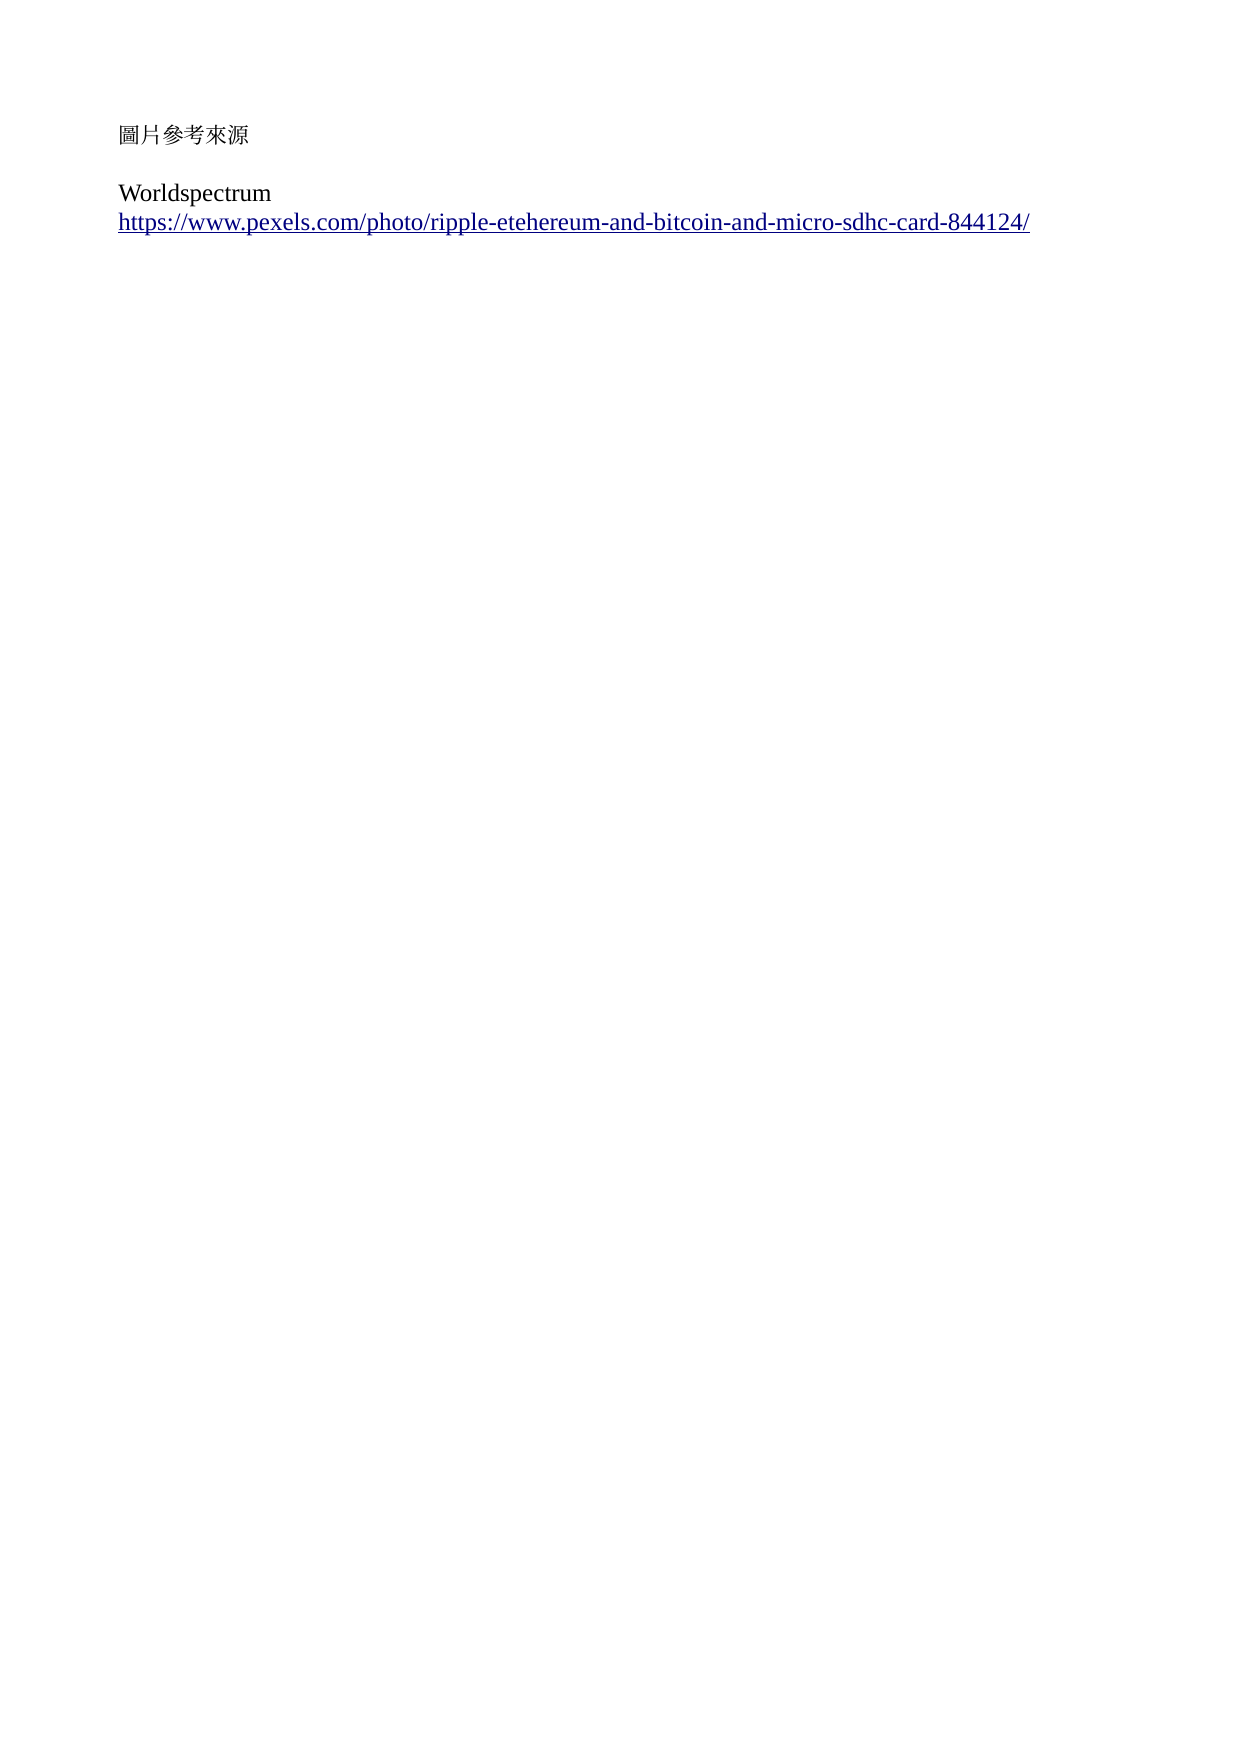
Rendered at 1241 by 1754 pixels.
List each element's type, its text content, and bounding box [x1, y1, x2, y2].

text Worldspectrum [118, 178, 1122, 207]
text 圖片參考來源 [118, 118, 1122, 149]
text https://www.pexels.com/photo/ripple-etehereum-and-bitcoin-and-micro-sdhc-card-844124/ [118, 207, 1122, 236]
